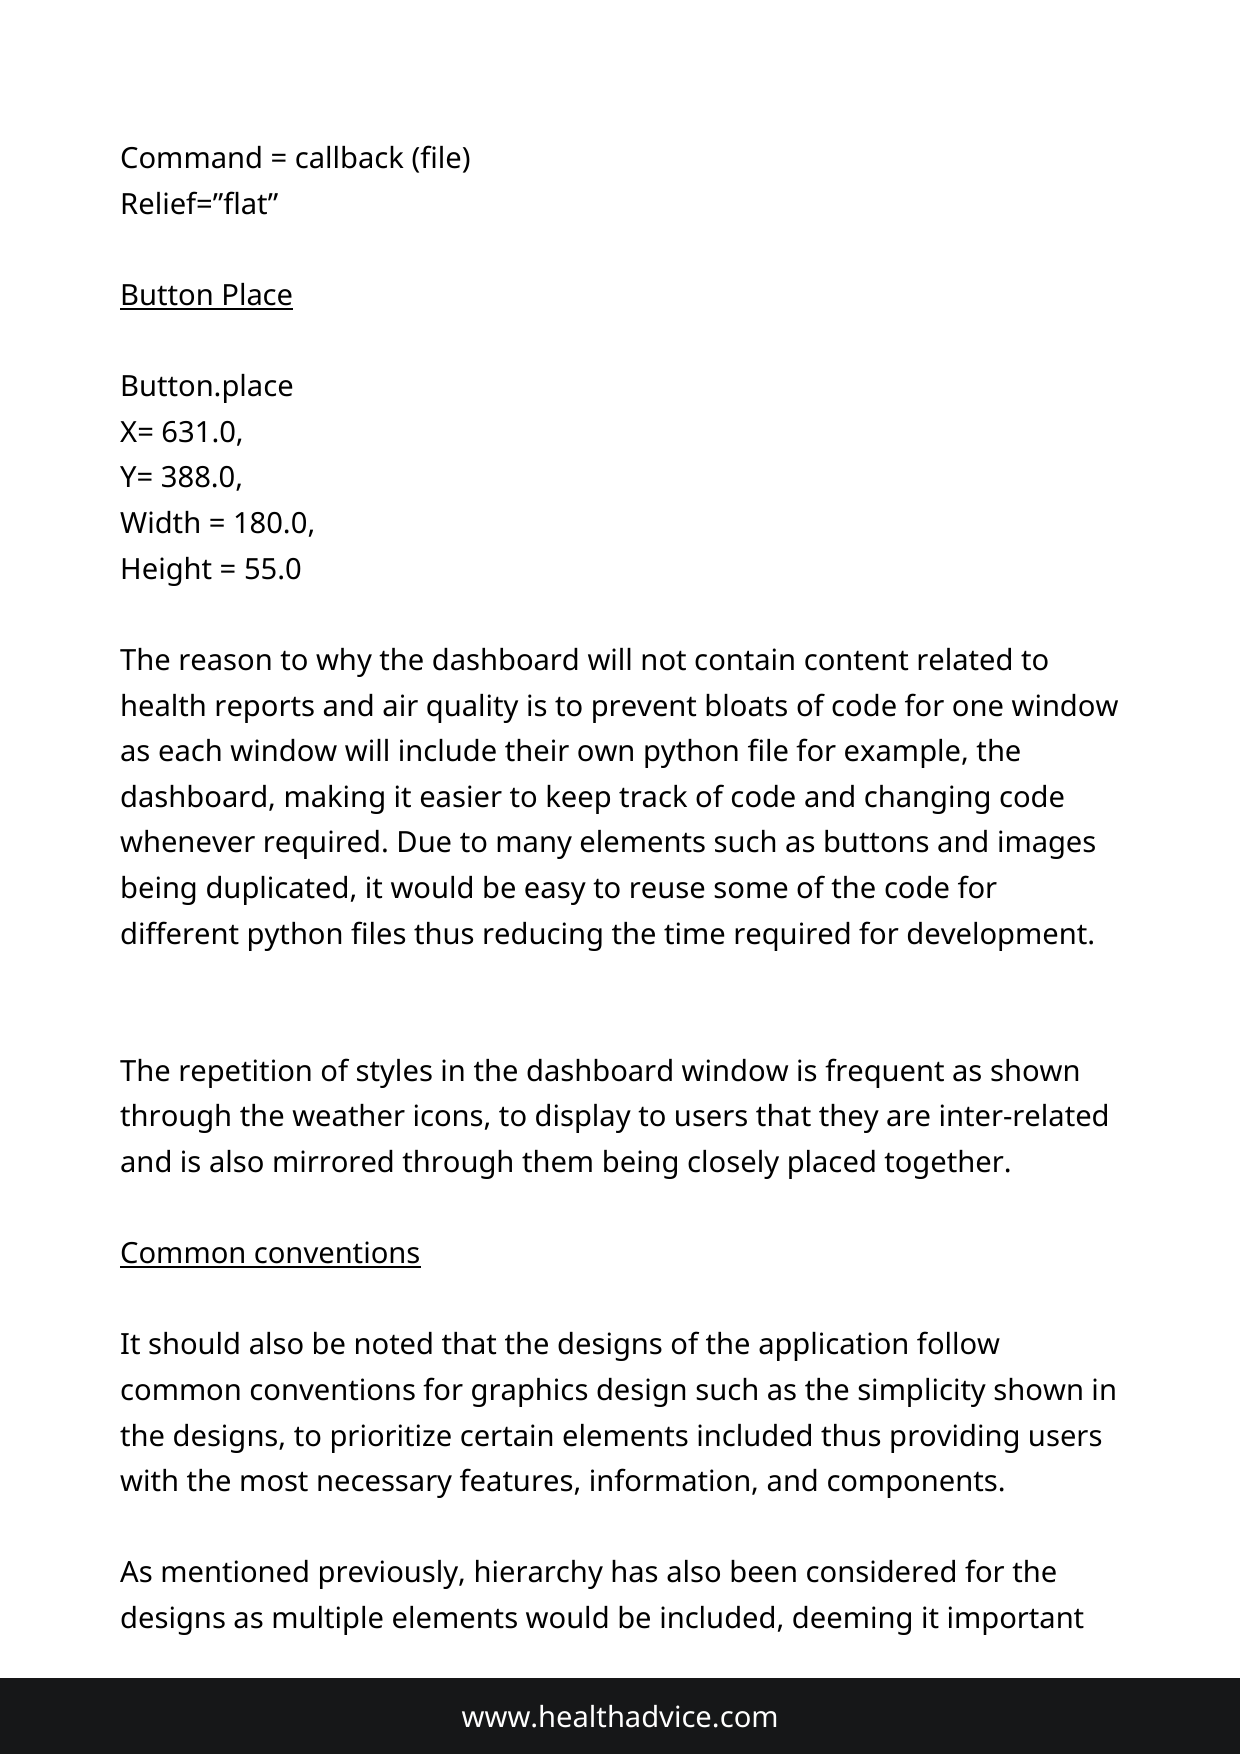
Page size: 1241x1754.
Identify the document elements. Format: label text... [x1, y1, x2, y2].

text As mentioned previously, hierarchy has also been considered for the designs as multiple elements would be included, deeming it important [120, 1552, 1120, 1637]
text Button.place [120, 365, 1120, 405]
text X= 631.0, [120, 411, 1120, 451]
text Y= 388.0, [120, 457, 1120, 496]
text Common conventions [120, 1232, 1120, 1272]
text The repetition of styles in the dashboard window is frequent as shown through the weather icons, to display to users that they are inter-related and is also mirrored through them being closely placed together. [120, 1050, 1120, 1181]
text The reason to why the dashboard will not contain content related to health reports and air quality is to prevent bloats of code for one window as each window will include their own python file for example, the dashboard, making it easier to keep track of code and changing code whenever required. Due to many elements such as buttons and images being duplicated, it would be easy to reuse some of the code for different python files thus reducing the time required for development. [120, 639, 1120, 953]
text Relief=”flat” [120, 183, 1120, 223]
text Height = 55.0 [120, 548, 1120, 588]
text Command = callback (file) [120, 137, 1120, 177]
text Width = 180.0, [120, 502, 1120, 542]
text Button Place [120, 274, 1120, 314]
text It should also be noted that the designs of the application follow common conventions for graphics design such as the simplicity shown in the designs, to prioritize certain elements included thus providing users with the most necessary features, information, and components. [120, 1323, 1120, 1500]
